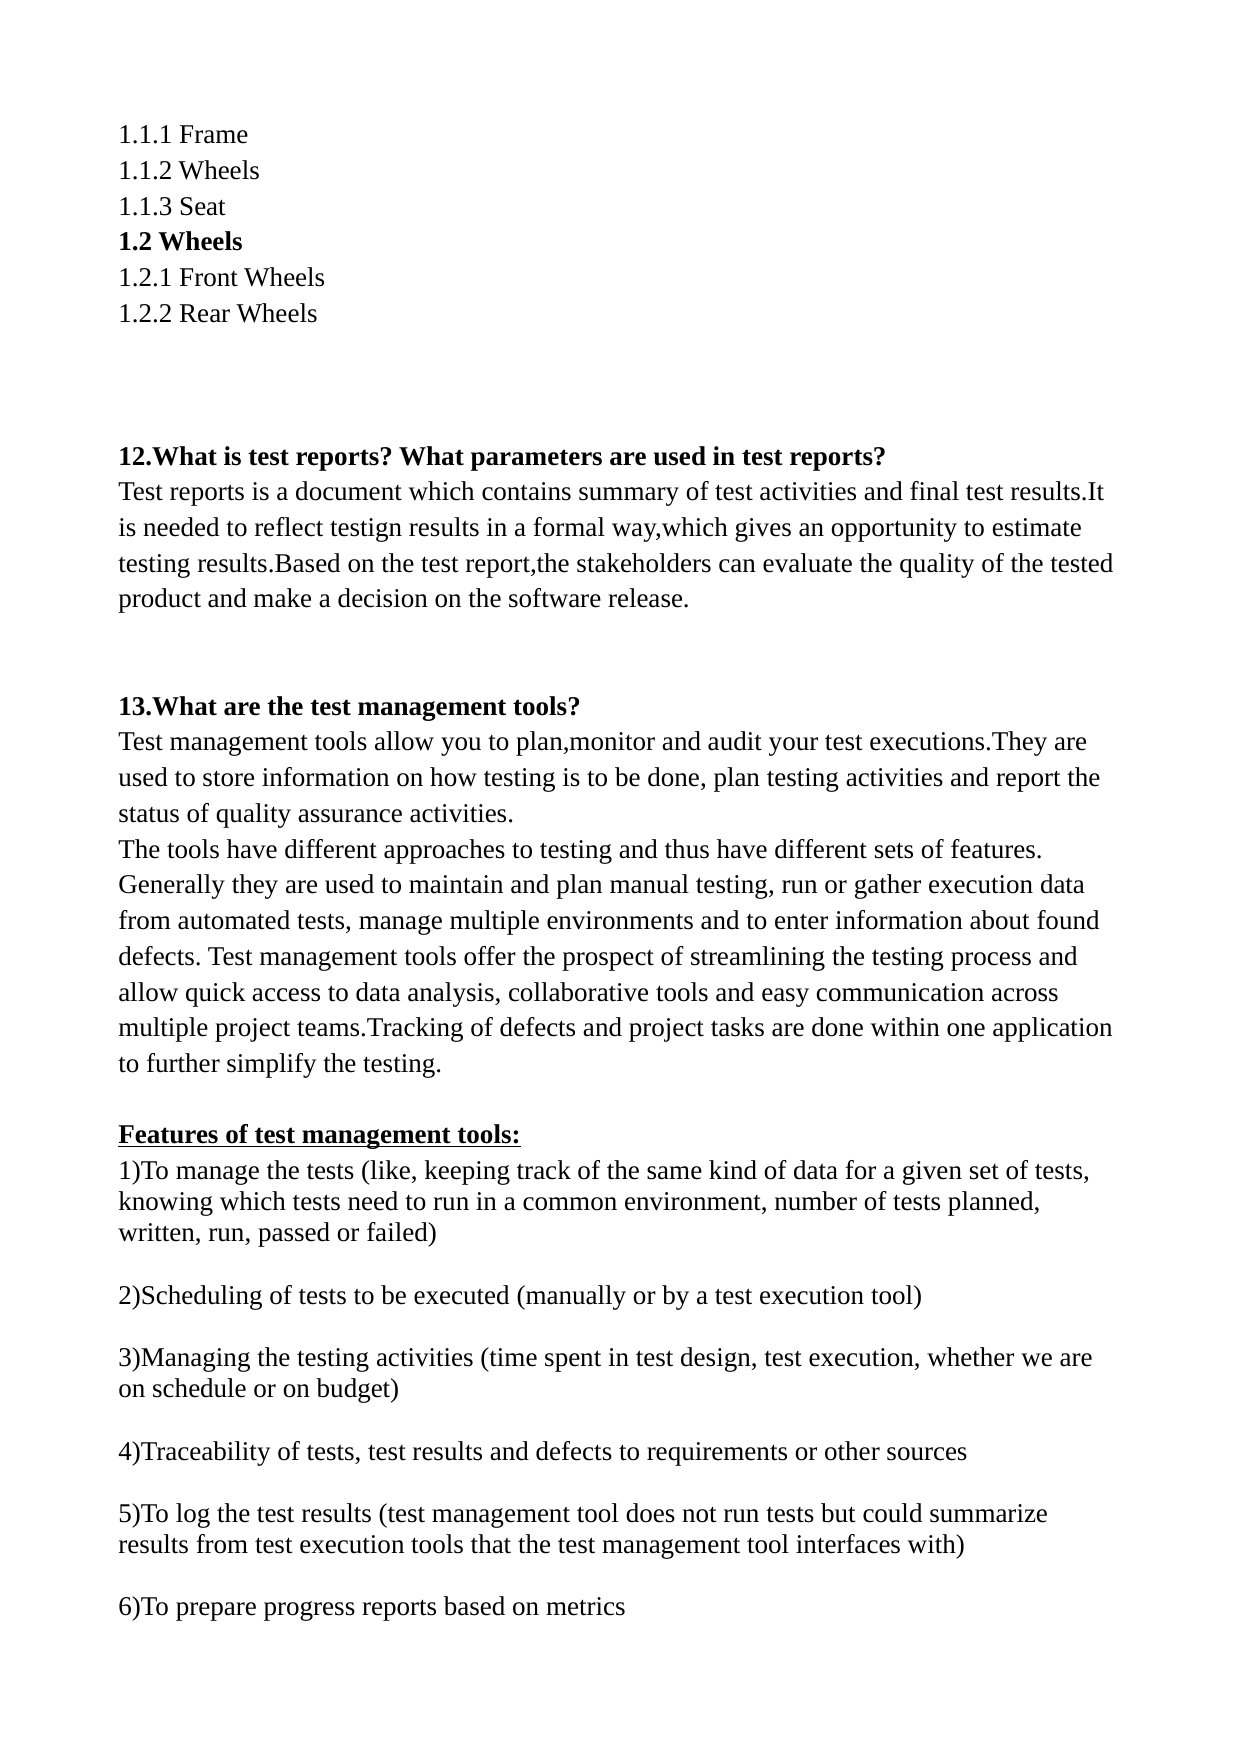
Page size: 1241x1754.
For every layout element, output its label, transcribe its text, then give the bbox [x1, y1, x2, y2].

text 1.2 Wheels [118, 225, 1122, 256]
text 1.1.1 Frame [118, 118, 1122, 149]
text 12.What is test reports? What parameters are used in test reports? [118, 440, 1122, 471]
text 13.What are the test management tools? [118, 690, 1122, 721]
list 5)To log the test results (test management tool does not run tests but could summarize results from test execution tools that the test management tool interfaces with) [118, 1497, 1122, 1559]
text Features of test management tools: [118, 1118, 1122, 1150]
list 3)Managing the testing activities (time spent in test design, test execution, whether we are on schedule or on budget) [118, 1341, 1122, 1403]
list 6)To prepare progress reports based on metrics [118, 1590, 1122, 1621]
text Test management tools allow you to plan,monitor and audit your test executions.They are used to store information on how testing is to be done, plan testing activities and report the status of quality assurance activities. [118, 726, 1122, 828]
text 1.2.2 Rear Wheels [118, 297, 1122, 328]
list 2)Scheduling of tests to be executed (manually or by a test execution tool) [118, 1279, 1122, 1310]
text 1.2.1 Front Wheels [118, 261, 1122, 292]
text Test reports is a document which contains summary of test activities and final test results.It is needed to reflect testign results in a formal way,which gives an opportunity to estimate testing results.Based on the test report,the stakeholders can evaluate the quality of the tested product and make a decision on the software release. [118, 475, 1122, 614]
text The tools have different approaches to testing and thus have different sets of features. Generally they are used to maintain and plan manual testing, run or gather execution data from automated tests, manage multiple environments and to enter information about found defects. Test management tools offer the prospect of streamlining the testing process and allow quick access to data analysis, collaborative tools and easy communication across multiple project teams.Tracking of defects and project tasks are done within one application to further simplify the testing. [118, 833, 1122, 1078]
text 1.1.3 Seat [118, 189, 1122, 221]
text 1.1.2 Wheels [118, 154, 1122, 185]
list 1)To manage the tests (like, keeping track of the same kind of data for a given set of tests, knowing which tests need to run in a common environment, number of tests planned, written, run, passed or failed) [118, 1154, 1122, 1248]
text 4)Traceability of tests, test results and defects to requirements or other sources [118, 1434, 1122, 1466]
